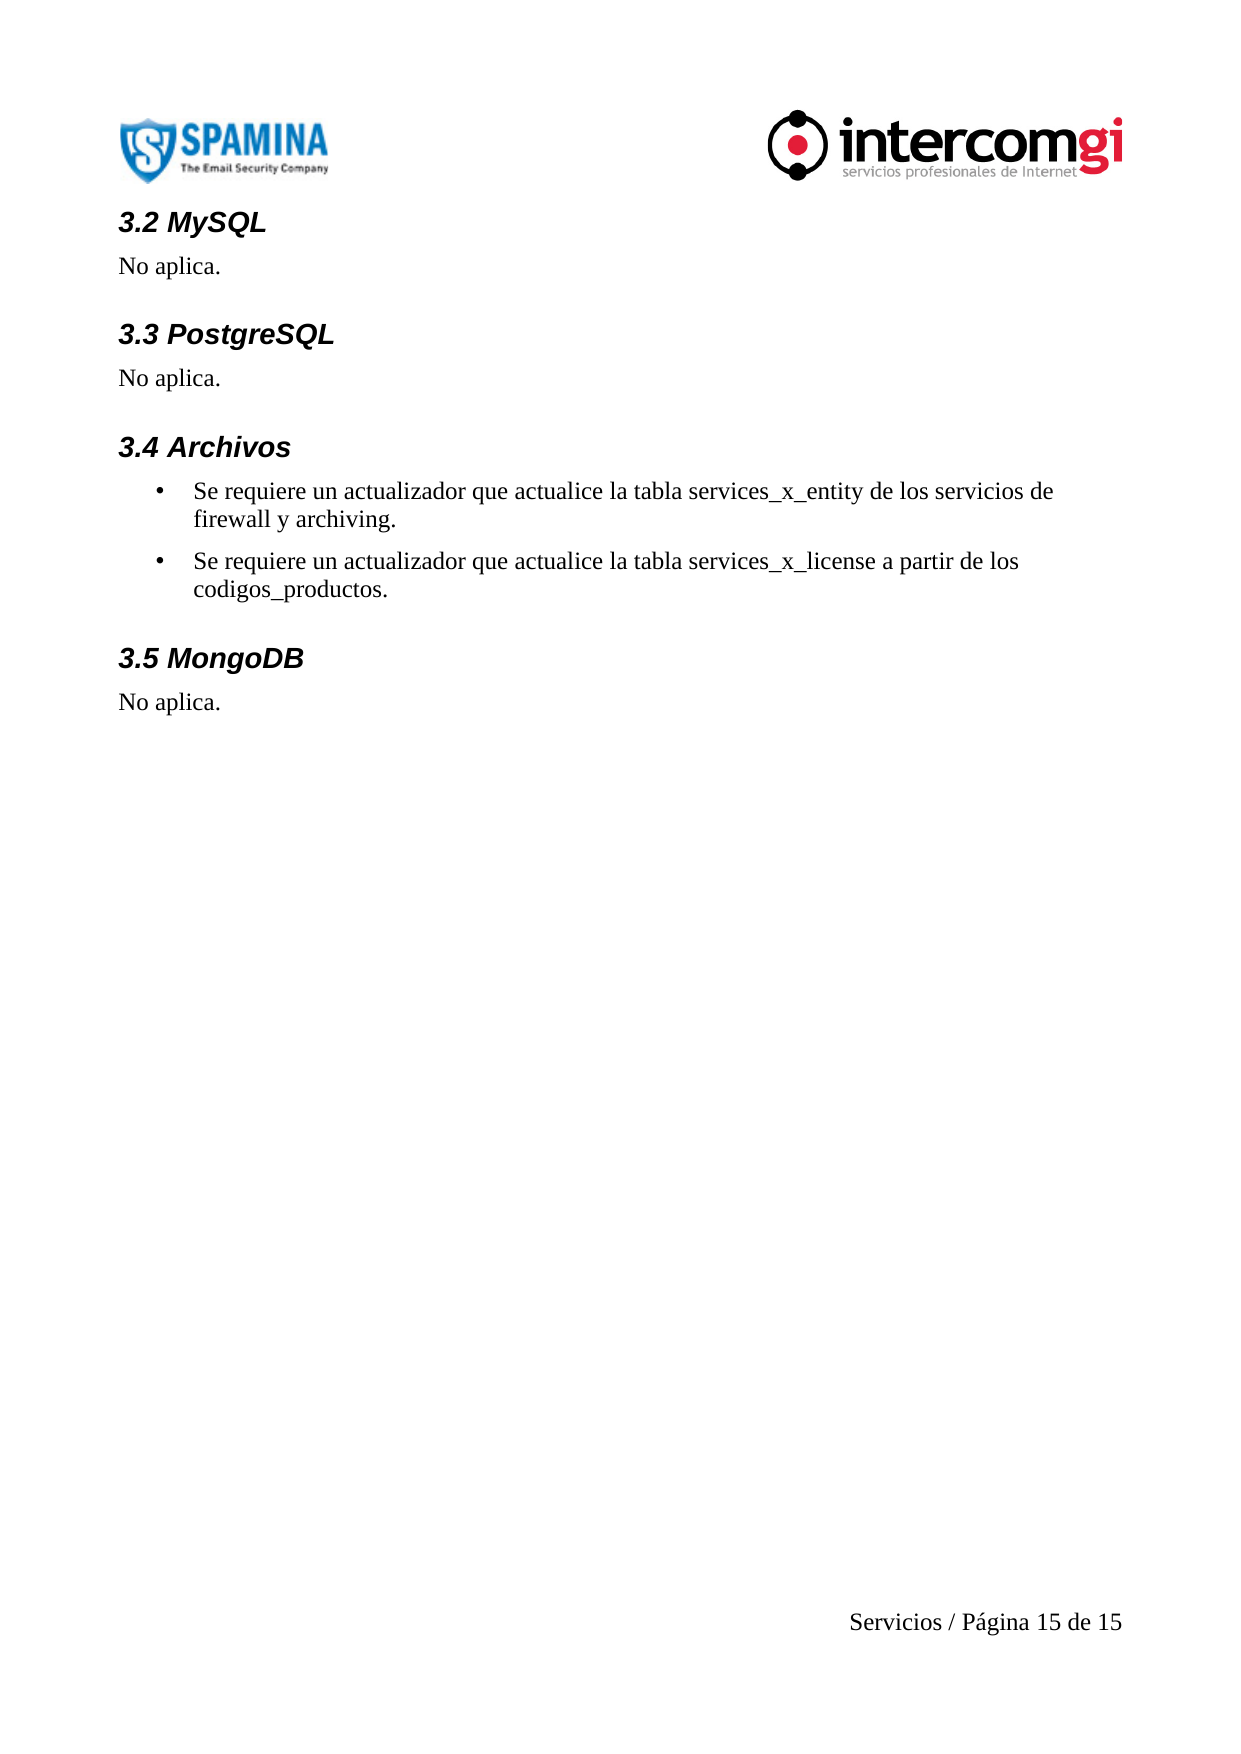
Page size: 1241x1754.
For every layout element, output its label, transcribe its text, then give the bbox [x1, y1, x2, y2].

text No aplica. [118, 363, 1122, 392]
list Se requiere un actualizador que actualice la tabla services_x_license a partir de los codigos_productos. [156, 546, 1122, 603]
subtitle MongoDB [118, 641, 1122, 674]
picture [120, 118, 329, 184]
subtitle Archivos [118, 430, 1122, 463]
text No aplica. [118, 687, 1122, 716]
list Se requiere un actualizador que actualice la tabla services_x_entity de los servicios de firewall y archiving. [156, 476, 1122, 533]
subtitle PostgreSQL [118, 317, 1122, 351]
subtitle MySQL [118, 205, 1122, 239]
text No aplica. [118, 251, 1122, 280]
picture [767, 109, 1123, 181]
